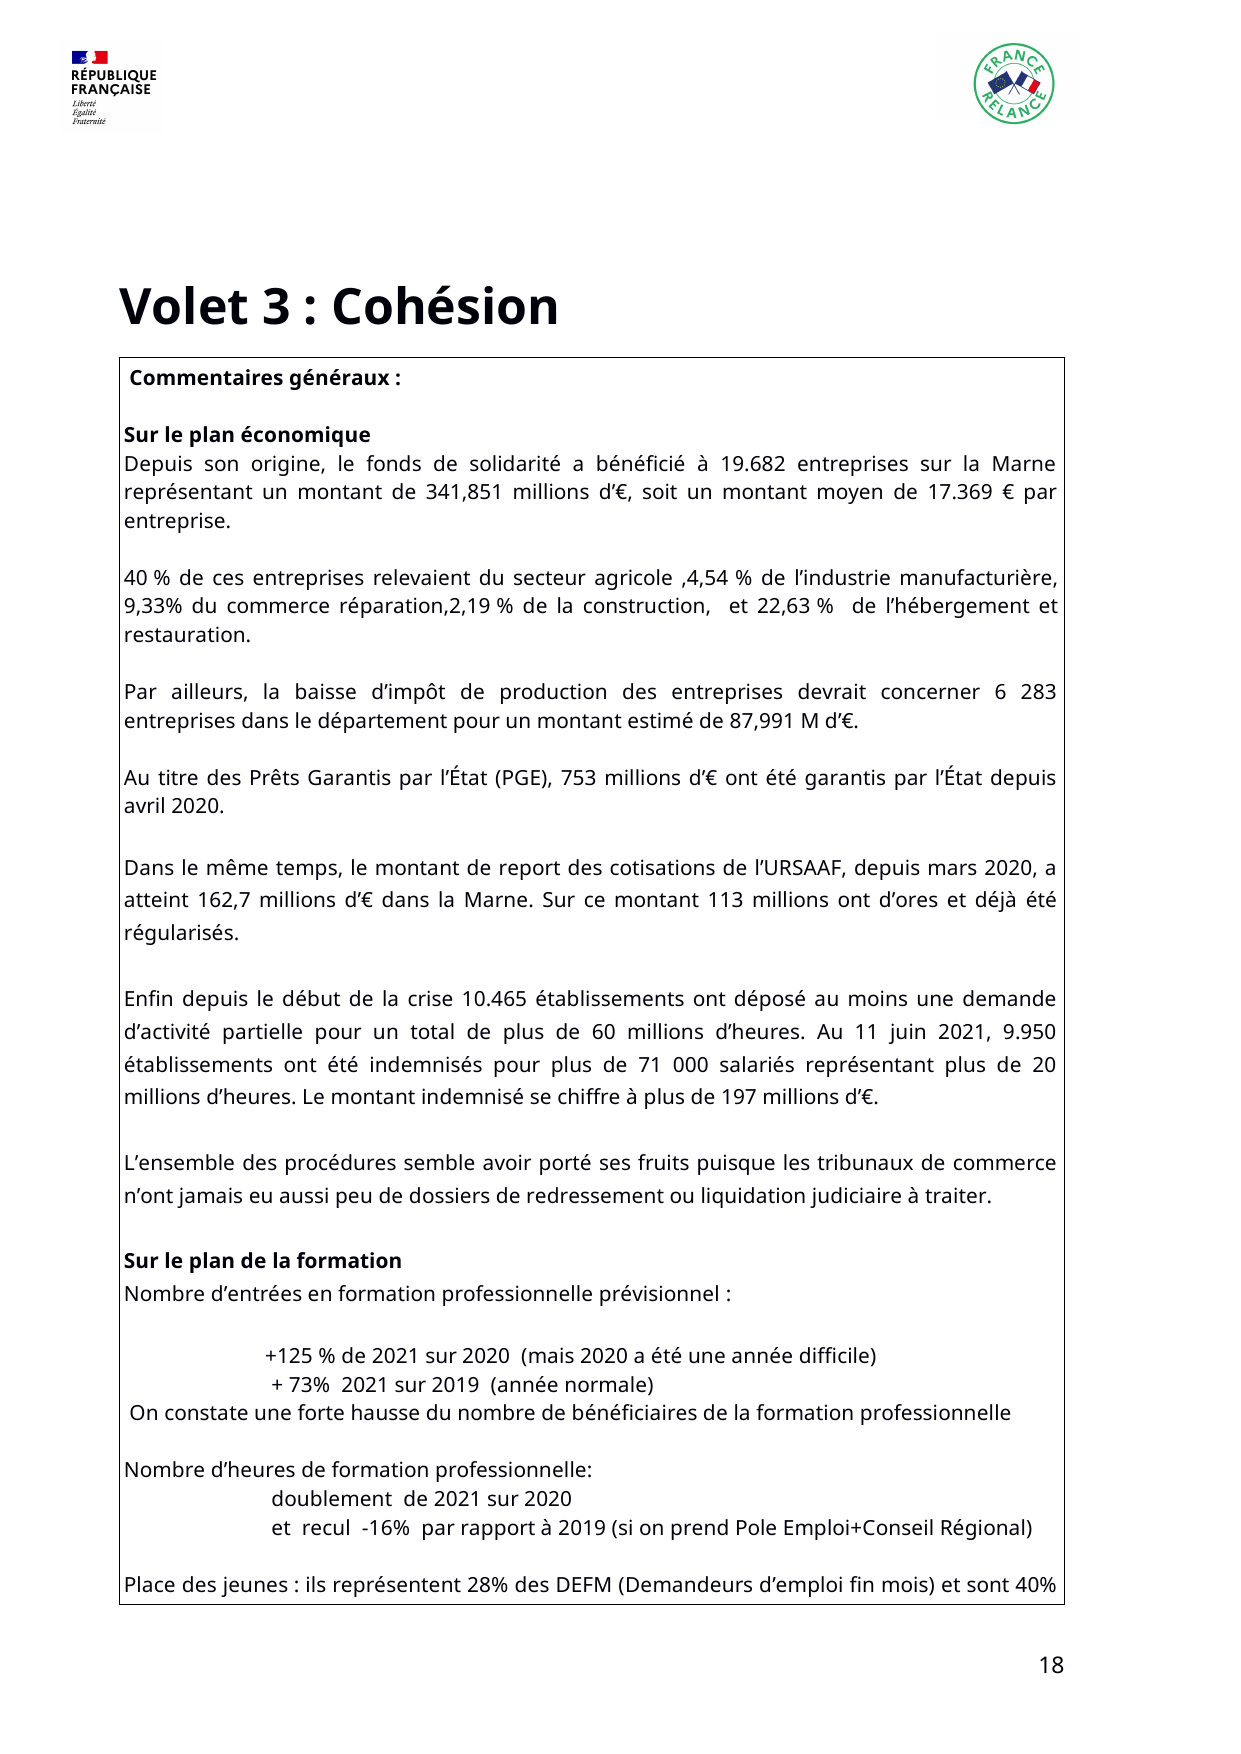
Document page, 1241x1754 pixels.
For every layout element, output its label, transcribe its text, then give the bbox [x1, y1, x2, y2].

table_header Commentaires généraux : Sur le plan économique Depuis son origine, le fonds de solidarité a bénéficié à 19.682 entreprises sur la Marne représentant un montant de 341,851 millions d’€, soit un montant moyen de 17.369 € par entreprise. 40 % de ces entreprises relevaient du secteur agricole ,4,54 % de l’industrie manufacturière, 9,33% du commerce réparation,2,19 % de la construction, et 22,63 % de l’hébergement et restauration. Par ailleurs, la baisse d’impôt de production des entreprises devrait concerner 6 283 entreprises dans le département pour un montant estimé de 87,991 M d’€. Au titre des Prêts Garantis par l’État (PGE), 753 millions d’€ ont été garantis par l’État depuis avril 2020. Dans le même temps, le montant de report des cotisations de l’URSAAF, depuis mars 2020, a atteint 162,7 millions d’€ dans la Marne. Sur ce montant 113 millions ont d’ores et déjà été régularisés. Enfin depuis le début de la crise 10.465 établissements ont déposé au moins une demande d’activité partielle pour un total de plus de 60 millions d’heures. Au 11 juin 2021, 9.950 établissements ont été indemnisés pour plus de 71 000 salariés représentant plus de 20 millions d’heures. Le montant indemnisé se chiffre à plus de 197 millions d’€. L’ensemble des procédures semble avoir porté ses fruits puisque les tribunaux de commerce n’ont jamais eu aussi peu de dossiers de redressement ou liquidation judiciaire à traiter. Sur le plan de la formation Nombre d’entrées en formation professionnelle prévisionnel : +125 % de 2021 sur 2020 (mais 2020 a été une année difficile) + 73% 2021 sur 2019 (année normale) On constate une forte hausse du nombre de bénéficiaires de la formation professionnelle Nombre d’heures de formation professionnelle: doublement de 2021 sur 2020 et recul -16% par rapport à 2019 (si on prend Pole Emploi+Conseil Régional) Place des jeunes : ils représentent 28% des DEFM (Demandeurs d’emploi fin mois) et sont 40% [120, 358, 1064, 1604]
picture [935, 31, 1093, 126]
subtitle Volet 3 : Cohésion [119, 271, 1094, 339]
picture [60, 39, 169, 137]
